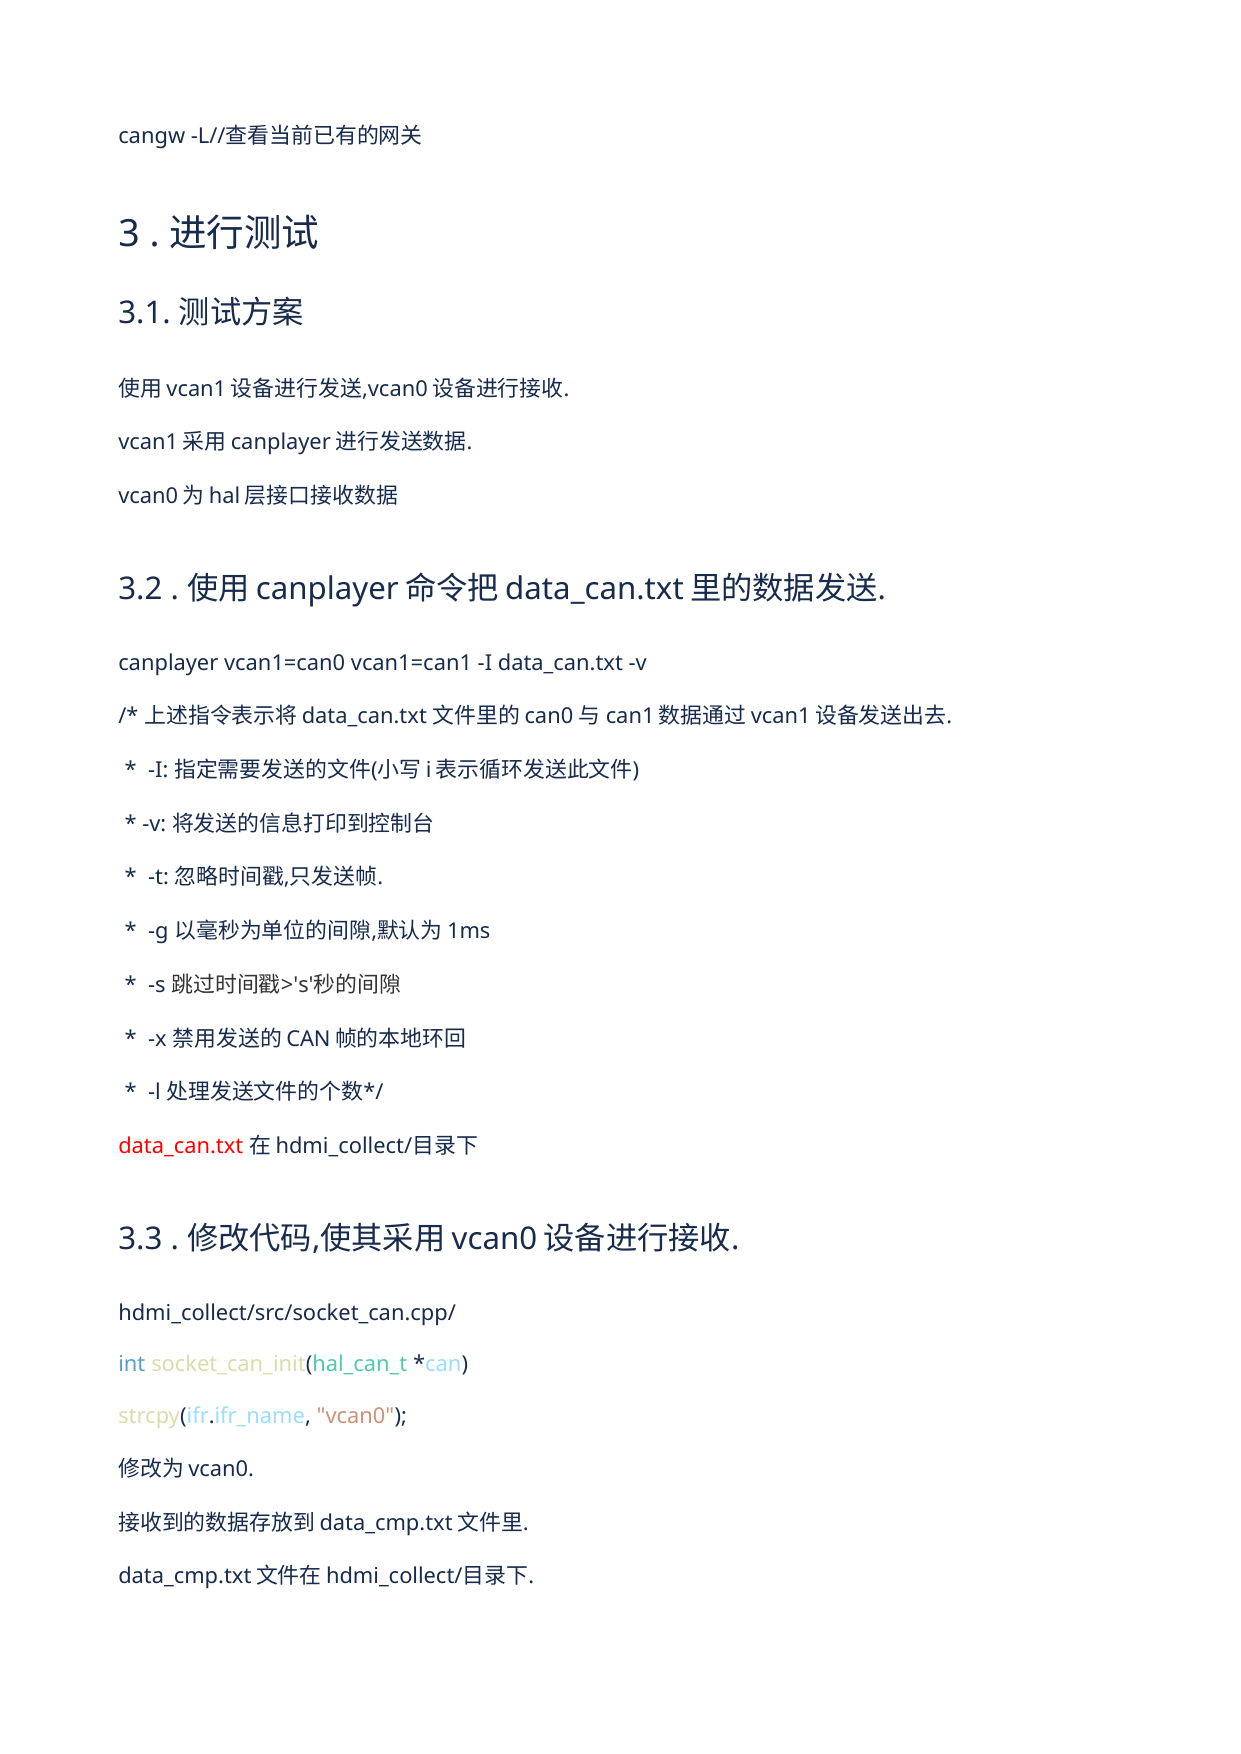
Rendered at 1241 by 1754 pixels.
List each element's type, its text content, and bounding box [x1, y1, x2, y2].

subtitle 3.1. 测试方案 [118, 287, 1122, 332]
text * -I: 指定需要发送的文件(小写i表示循环发送此文件) [118, 752, 1122, 784]
text data_can.txt 在hdmi_collect/目录下 [118, 1128, 1122, 1160]
text vcan1采用canplayer进行发送数据. [118, 424, 1122, 456]
subtitle 3.2 . 使用canplayer命令把data_can.txt里的数据发送. [118, 563, 1122, 608]
subtitle 3 . 进行测试 [118, 203, 1122, 258]
text strcpy(ifr.ifr_name, "vcan0"); [118, 1399, 1122, 1429]
text hdmi_collect/src/socket_can.cpp/ [118, 1297, 1122, 1327]
text * -x 禁用发送的CAN帧的本地环回 [118, 1021, 1122, 1052]
text * -v: 将发送的信息打印到控制台 [118, 806, 1122, 837]
text * -g 以毫秒为单位的间隙,默认为1ms [118, 913, 1122, 945]
text 接收到的数据存放到data_cmp.txt文件里. [118, 1505, 1122, 1536]
text canplayer vcan1=can0 vcan1=can1 -I data_can.txt -v [118, 647, 1122, 677]
text vcan0为hal层接口接收数据 [118, 478, 1122, 510]
text /* 上述指令表示将data_can.txt 文件里的can0 与 can1数据通过vcan1设备发送出去. [118, 698, 1122, 730]
text * -l 处理发送文件的个数*/ [118, 1074, 1122, 1106]
text data_cmp.txt文件在hdmi_collect/目录下. [118, 1558, 1122, 1590]
text int socket_can_init(hal_can_t *can) [118, 1348, 1122, 1378]
text * -t: 忽略时间戳,只发送帧. [118, 859, 1122, 891]
text 使用vcan1设备进行发送,vcan0设备进行接收. [118, 371, 1122, 402]
text 修改为vcan0. [118, 1451, 1122, 1483]
subtitle 3.3 . 修改代码,使其采用vcan0设备进行接收. [118, 1213, 1122, 1258]
text * -s 跳过时间戳>'s'秒的间隙 [118, 967, 1122, 999]
text cangw -L//查看当前已有的网关 [118, 118, 1122, 150]
